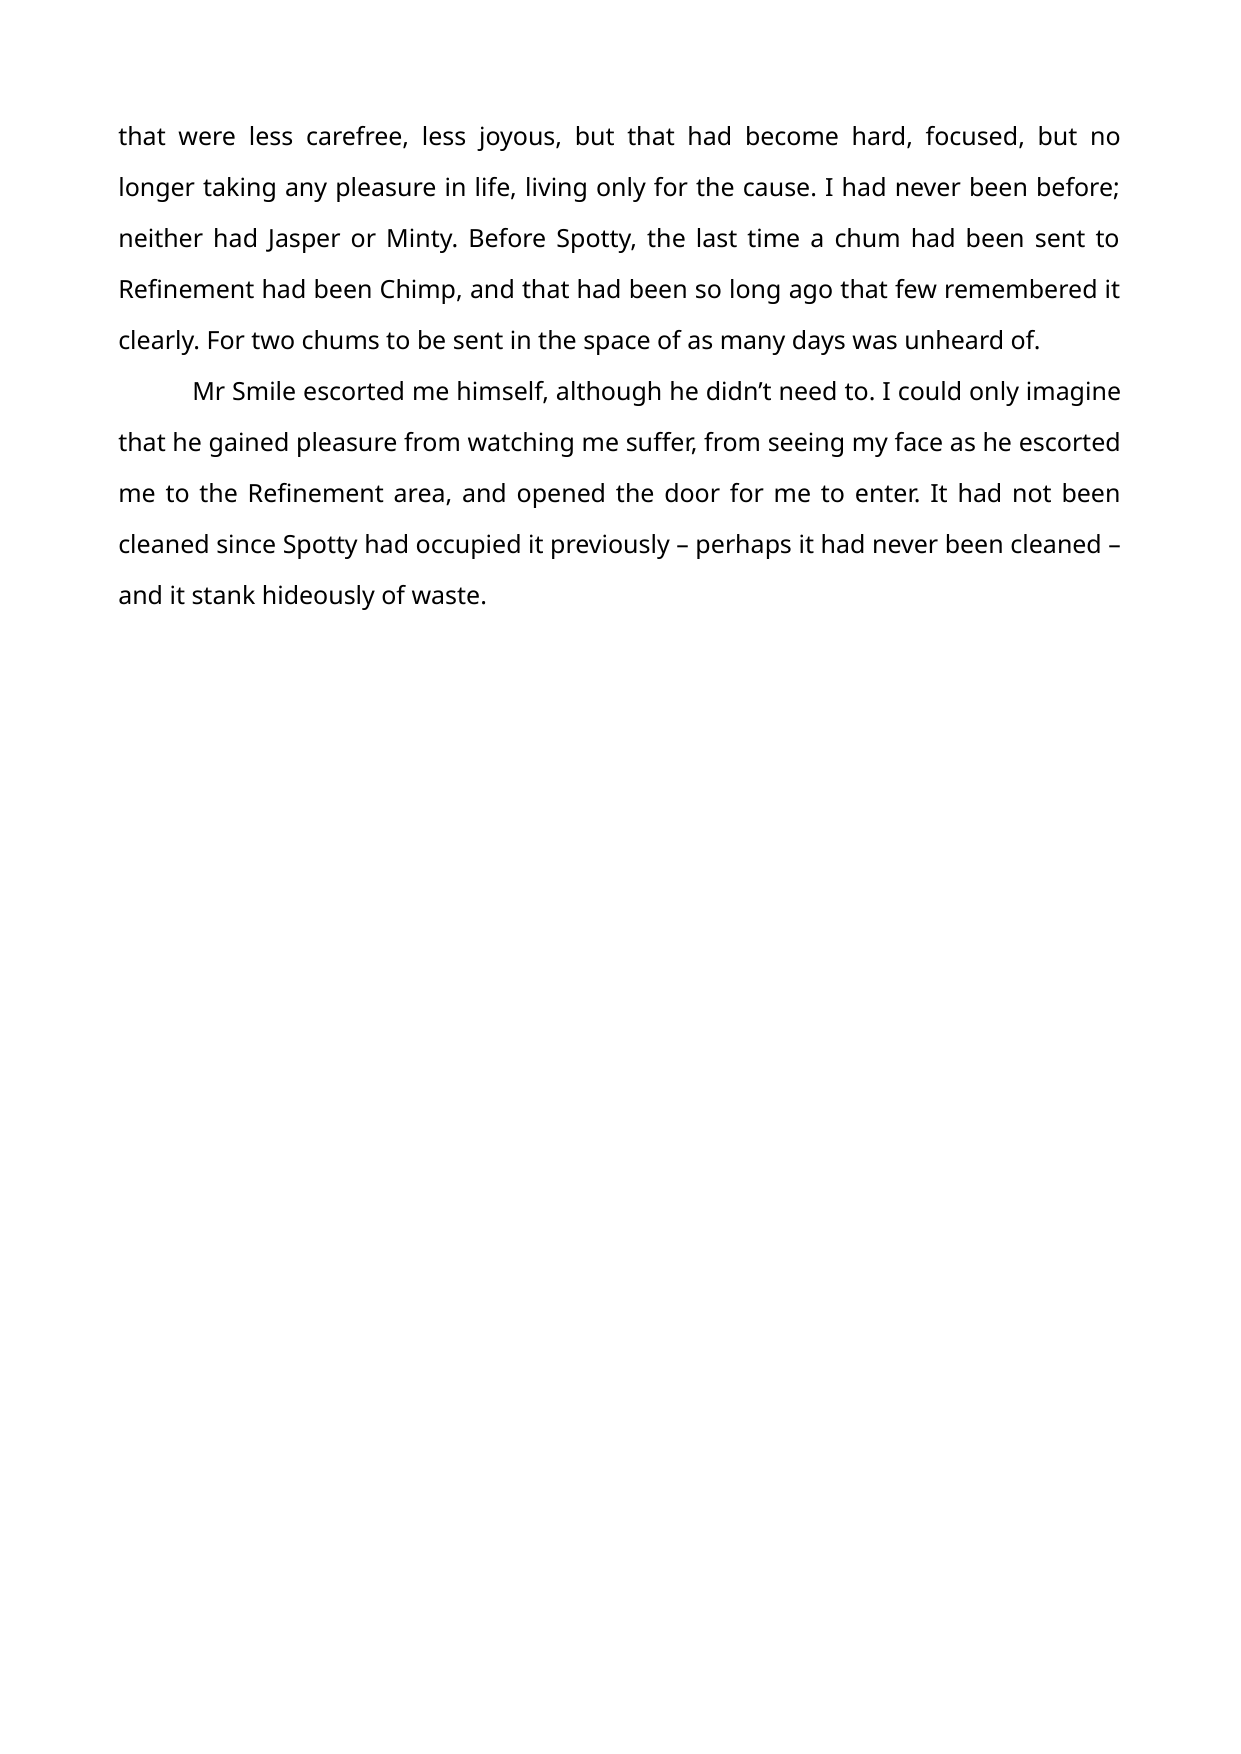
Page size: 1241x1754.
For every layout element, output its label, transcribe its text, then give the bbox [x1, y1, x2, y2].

text Mr Smile escorted me himself, although he didn’t need to. I could only imagine that he gained pleasure from watching me suffer, from seeing my face as he escorted me to the Refinement area, and opened the door for me to enter. It had not been cleaned since Spotty had occupied it previously – perhaps it had never been cleaned – and it stank hideously of waste. [118, 373, 1122, 612]
text that were less carefree, less joyous, but that had become hard, focused, but no longer taking any pleasure in life, living only for the cause. I had never been before; neither had Jasper or Minty. Before Spotty, the last time a chum had been sent to Refinement had been Chimp, and that had been so long ago that few remembered it clearly. For two chums to be sent in the space of as many days was unheard of. [118, 118, 1122, 356]
